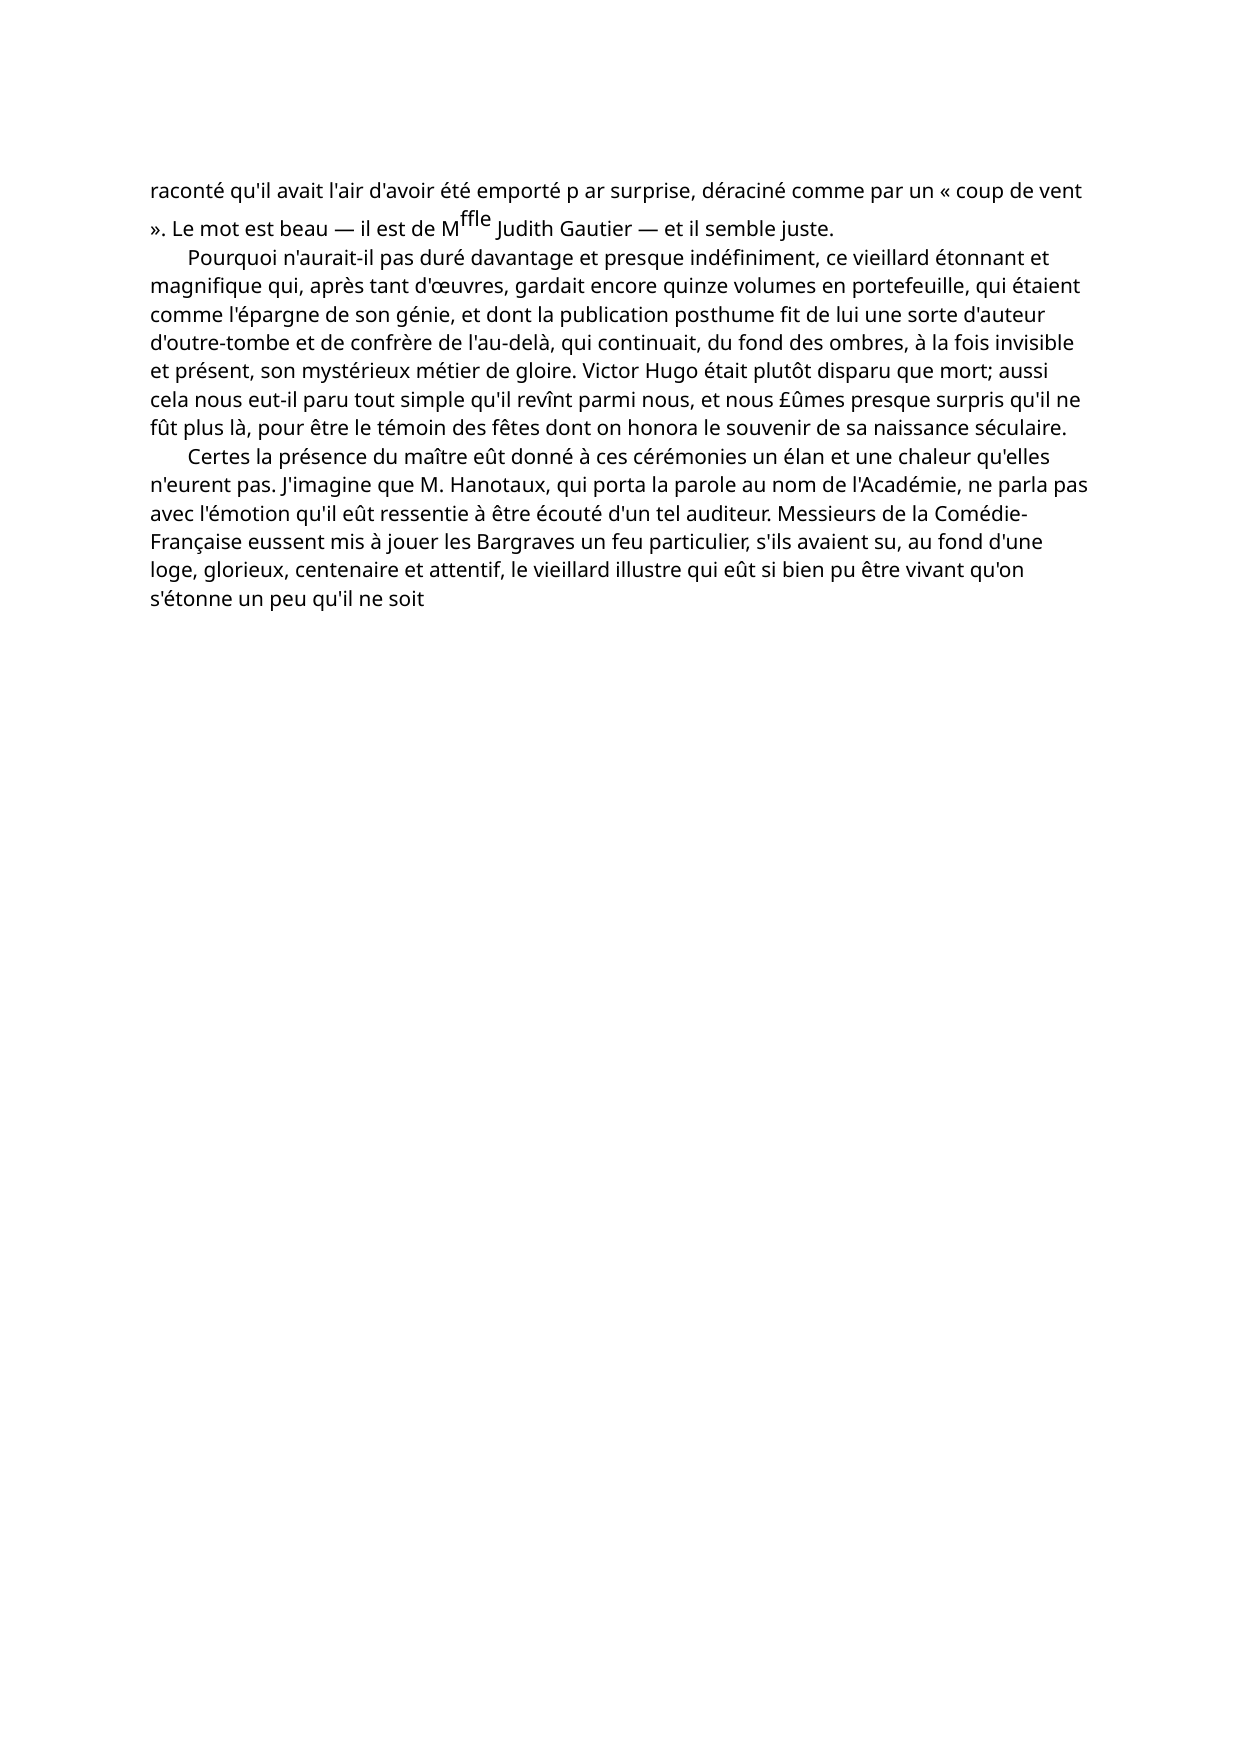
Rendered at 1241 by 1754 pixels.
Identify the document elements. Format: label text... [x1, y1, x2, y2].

text Pourquoi n'aurait-il pas duré davantage et pres­que indéfiniment, ce vieillard étonnant et magni­fique qui, après tant d'œuvres, gardait encore quinze volumes en portefeuille, qui étaient comme l'épargne de son génie, et dont la publication pos­thume fit de lui une sorte d'auteur d'outre-tombe et de confrère de l'au-delà, qui continuait, du fond des ombres, à la fois invisible et présent, son mystérieux métier de gloire. Victor Hugo était plutôt disparu que mort; aussi cela nous eut-il paru tout simple qu'il revînt parmi nous, et nous £ûmes presque surpris qu'il ne fût plus là, pour être le témoin des fêtes dont on honora le souvenir de sa naissance séculaire. [150, 243, 1090, 442]
text Certes la présence du maître eût donné à ces cérémonies un élan et une chaleur qu'elles n'eu­rent pas. J'imagine que M. Hanotaux, qui porta la parole au nom de l'Académie, ne parla pas avec l'émotion qu'il eût ressentie à être écouté d'un tel auditeur. Messieurs de la Comédie-Française eus­sent mis à jouer les Bargraves un feu particulier, s'ils avaient su, au fond d'une loge, glorieux, cente­naire et attentif, le vieillard illustre qui eût si bien pu être vivant qu'on s'étonne un peu qu'il ne soit [150, 442, 1090, 612]
text raconté qu'il avait l'air d'avoir été emporté p ar sur­prise, déraciné comme par un « coup de vent ». Le mot est beau — il est de Mffle Judith Gautier — et il semble juste. [150, 176, 1090, 243]
